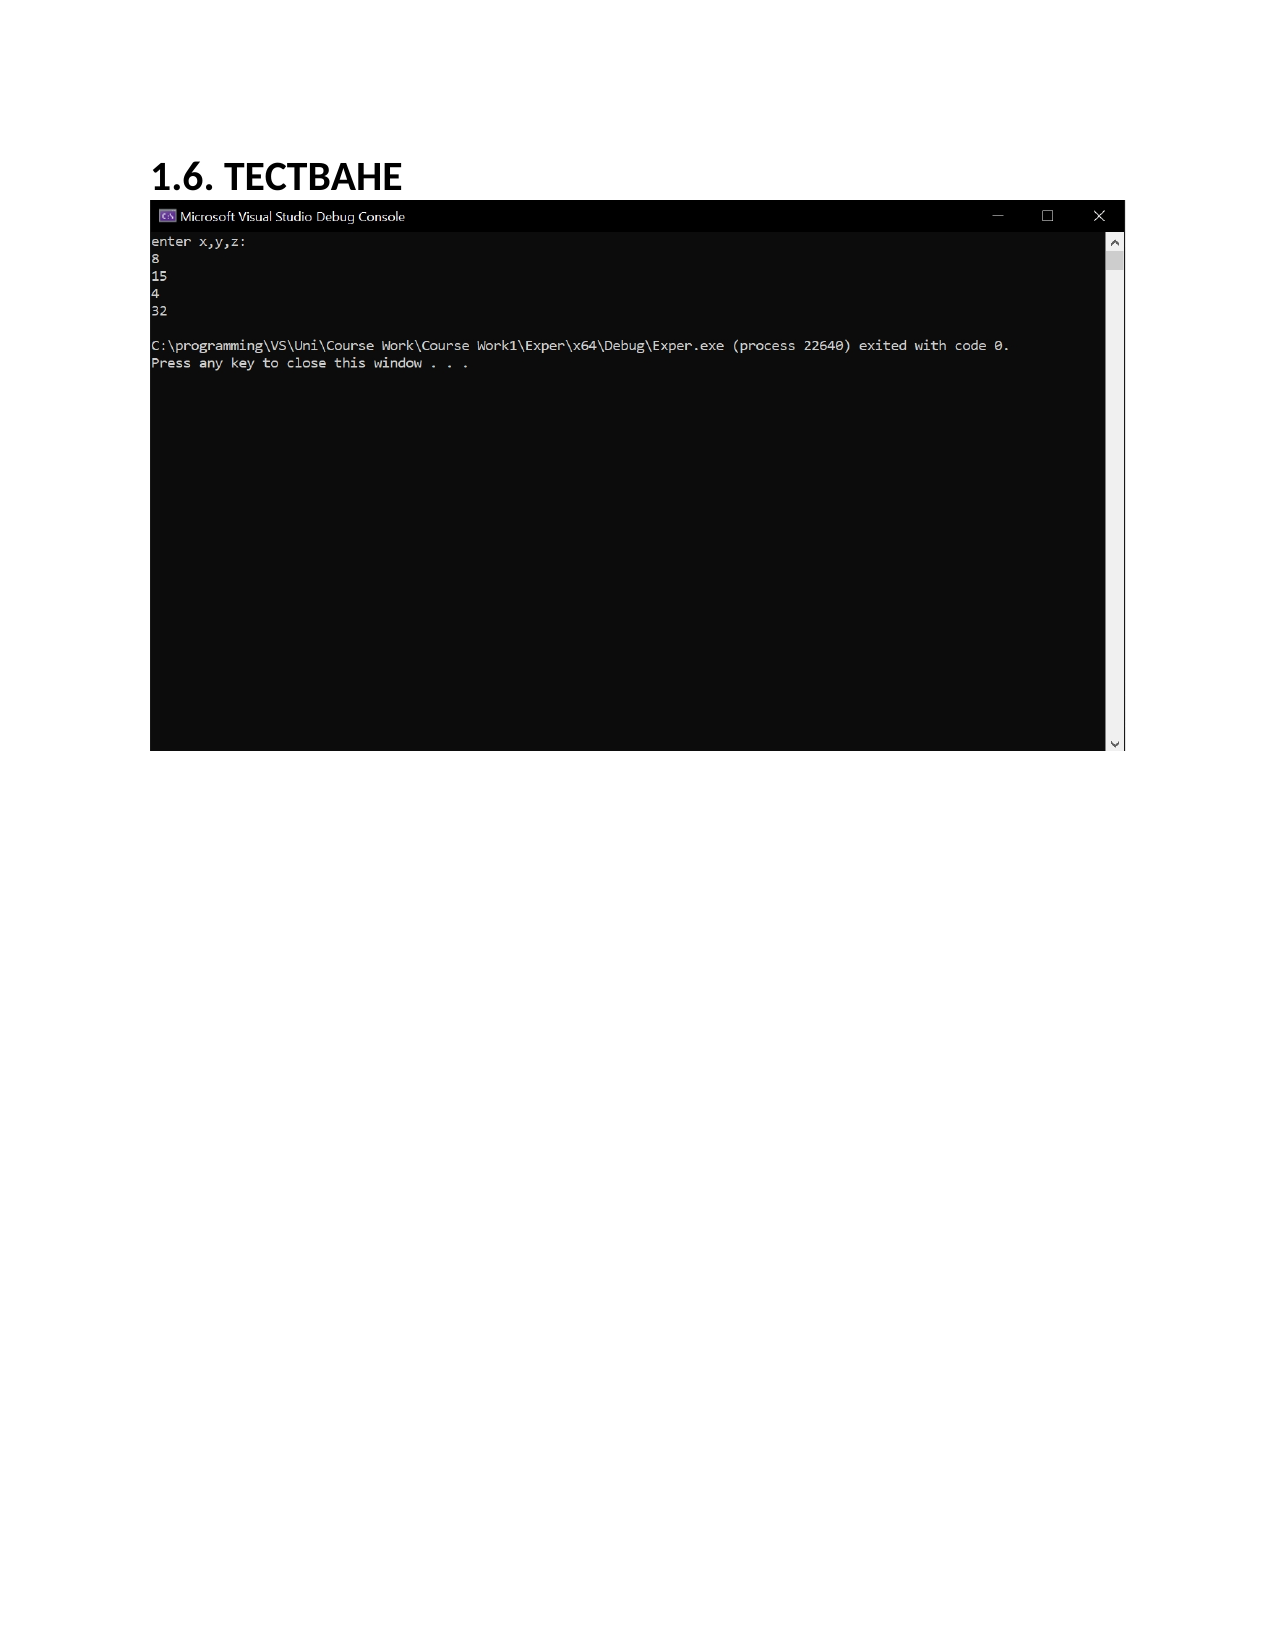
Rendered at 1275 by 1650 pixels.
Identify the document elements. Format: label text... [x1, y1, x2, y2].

text 1.6. ТЕСТВАНЕ [150, 150, 1125, 200]
